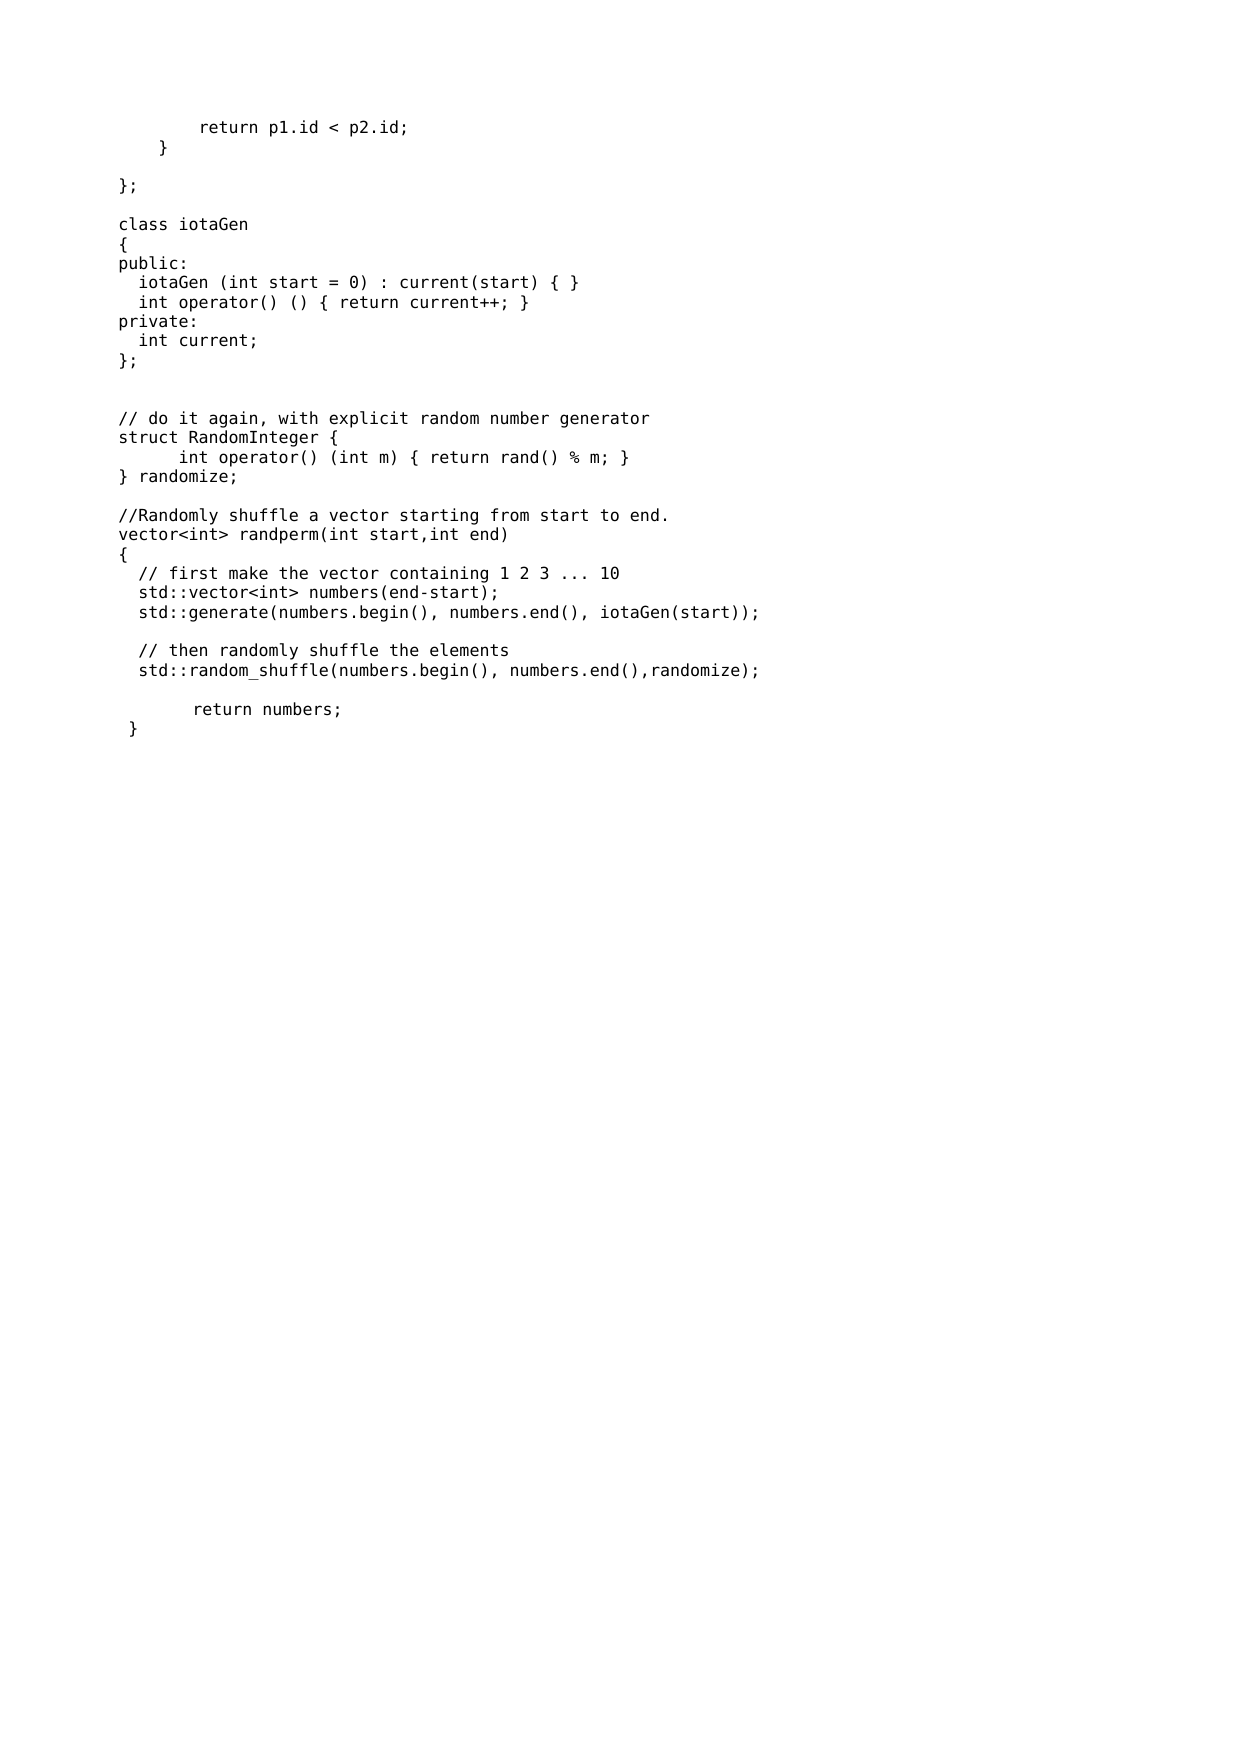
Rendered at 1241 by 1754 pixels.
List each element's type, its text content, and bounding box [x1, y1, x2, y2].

text }; [118, 176, 1122, 196]
text } [118, 719, 1122, 738]
text // do it again, with explicit random number generator [118, 409, 1122, 428]
text //Randomly shuffle a vector starting from start to end. [118, 506, 1122, 525]
text int current; [118, 331, 1122, 351]
text vector<int> randperm(int start,int end) [118, 525, 1122, 544]
text return numbers; [118, 699, 1122, 719]
text } randomize; [118, 467, 1122, 486]
text private: [118, 312, 1122, 331]
text std::random_shuffle(numbers.begin(), numbers.end(),randomize); [118, 661, 1122, 680]
text public: [118, 254, 1122, 273]
text iotaGen (int start = 0) : current(start) { } [118, 273, 1122, 292]
text std::generate(numbers.begin(), numbers.end(), iotaGen(start)); [118, 602, 1122, 622]
text // first make the vector containing 1 2 3 ... 10 [118, 564, 1122, 583]
text // then randomly shuffle the elements [118, 641, 1122, 661]
text struct RandomInteger { [118, 428, 1122, 447]
text std::vector<int> numbers(end-start); [118, 583, 1122, 602]
text { [118, 234, 1122, 254]
text int operator() (int m) { return rand() % m; } [118, 447, 1122, 467]
text { [118, 544, 1122, 564]
text int operator() () { return current++; } [118, 292, 1122, 312]
text return p1.id < p2.id; [118, 118, 1122, 137]
text }; [118, 351, 1122, 370]
text class iotaGen [118, 215, 1122, 234]
text } [118, 137, 1122, 157]
